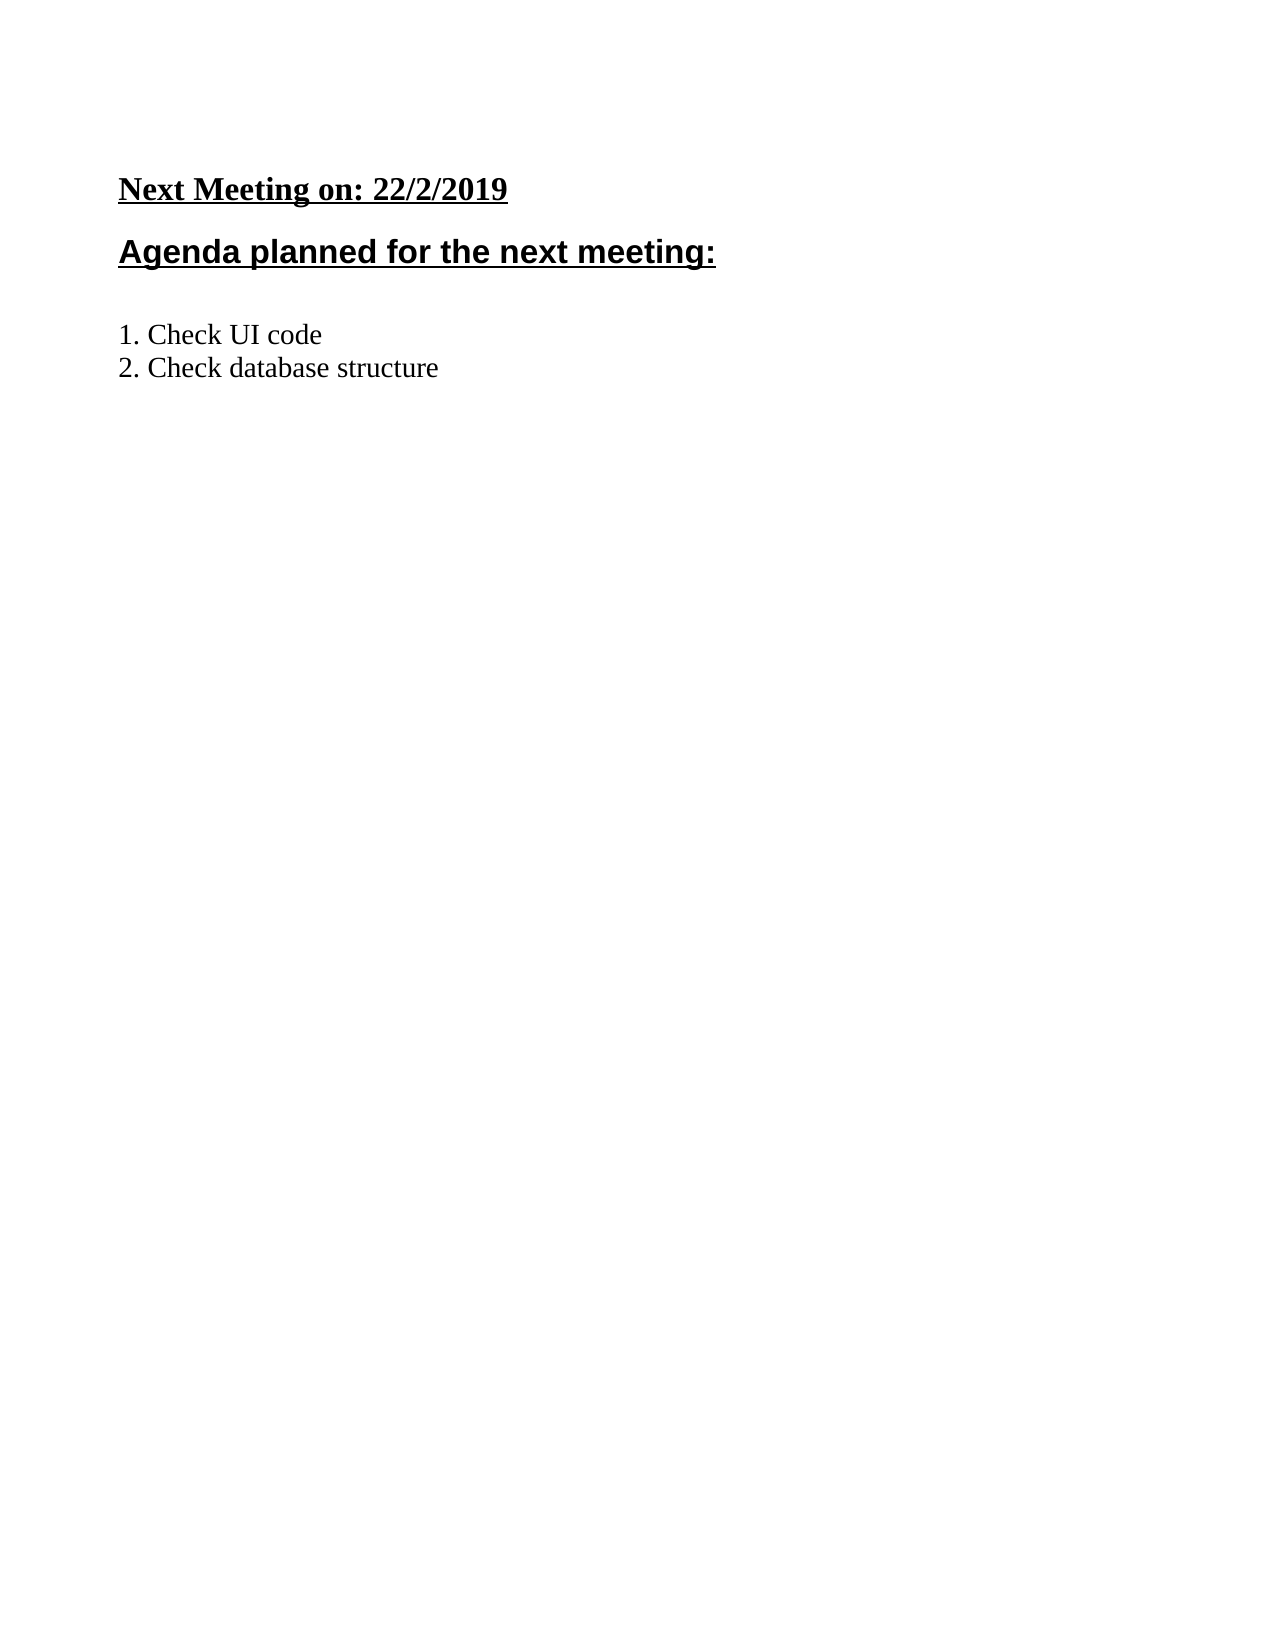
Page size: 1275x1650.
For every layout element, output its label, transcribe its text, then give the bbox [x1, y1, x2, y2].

text 2. Check database structure [118, 350, 1157, 384]
text Next Meeting on: 22/2/2019 [118, 169, 1157, 207]
subtitle Agenda planned for the next meeting: [118, 232, 1157, 271]
text 1. Check UI code [118, 317, 1157, 350]
